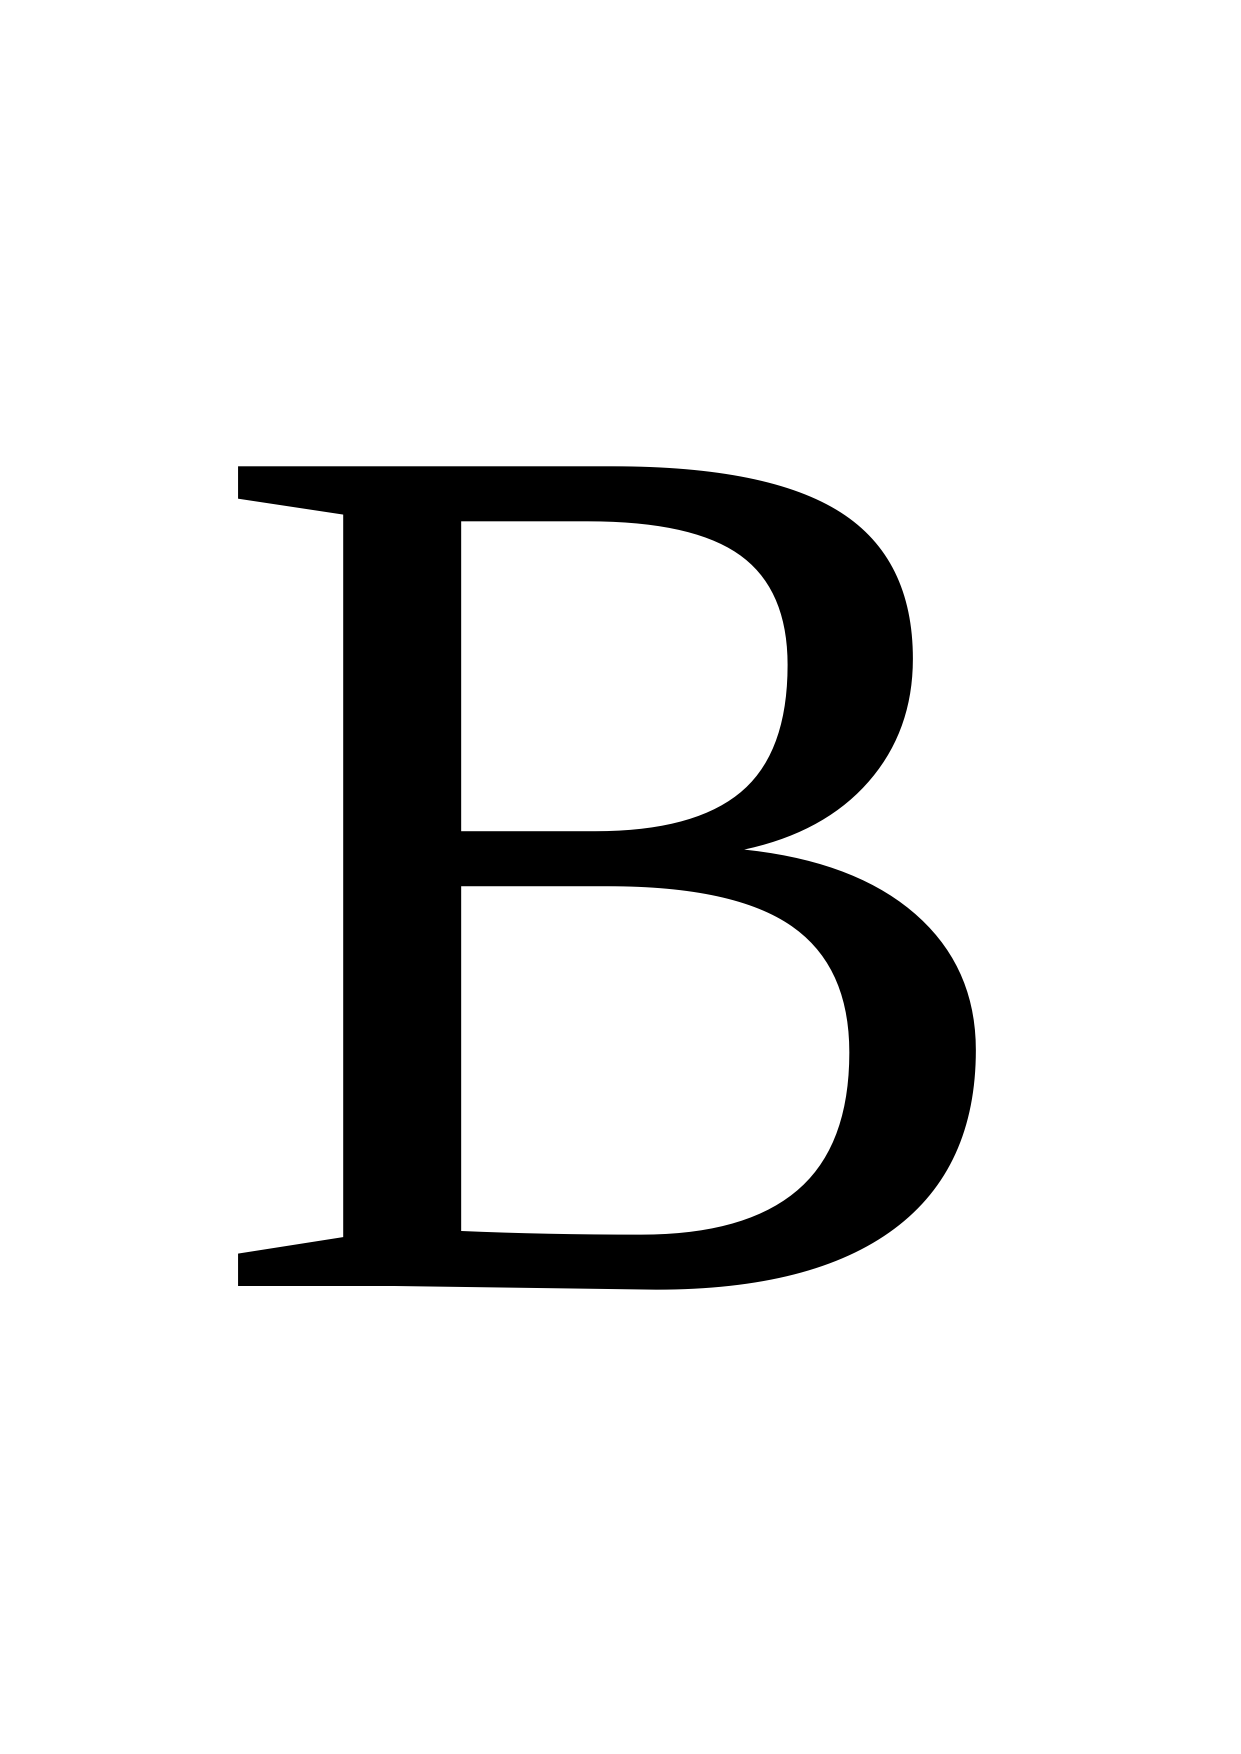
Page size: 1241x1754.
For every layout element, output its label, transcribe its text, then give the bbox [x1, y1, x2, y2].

text B [118, 118, 1122, 1558]
